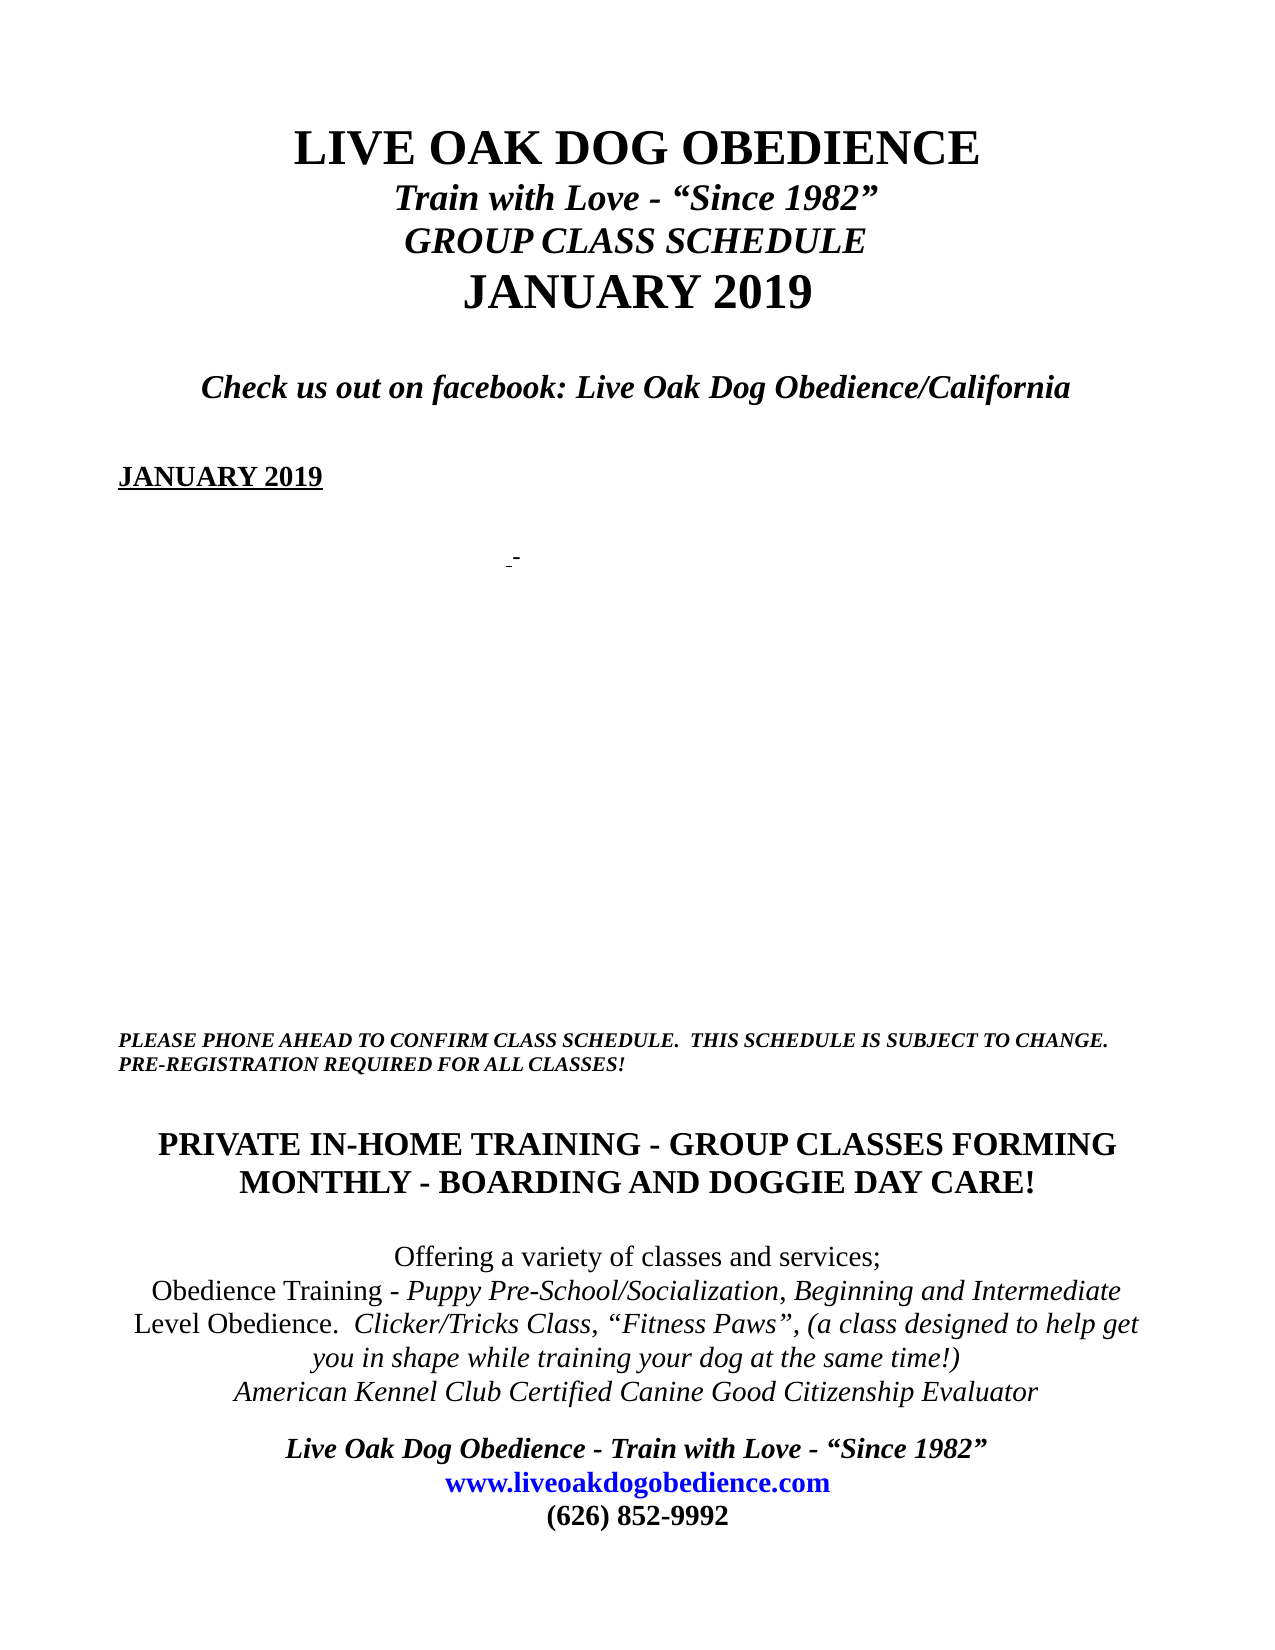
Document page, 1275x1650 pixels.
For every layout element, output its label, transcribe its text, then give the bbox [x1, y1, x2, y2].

text JANUARY 2019 [118, 459, 1157, 493]
table_header <c.city> - <c.preregister> <c.time> <c.address> <c.note> [418, 541, 1157, 618]
text <for each="c in o.classes"> [118, 493, 1157, 517]
table_header <c.start> <c.course> <c.price> <c.length> <c.end> [118, 541, 418, 618]
text </for> [118, 618, 1157, 642]
